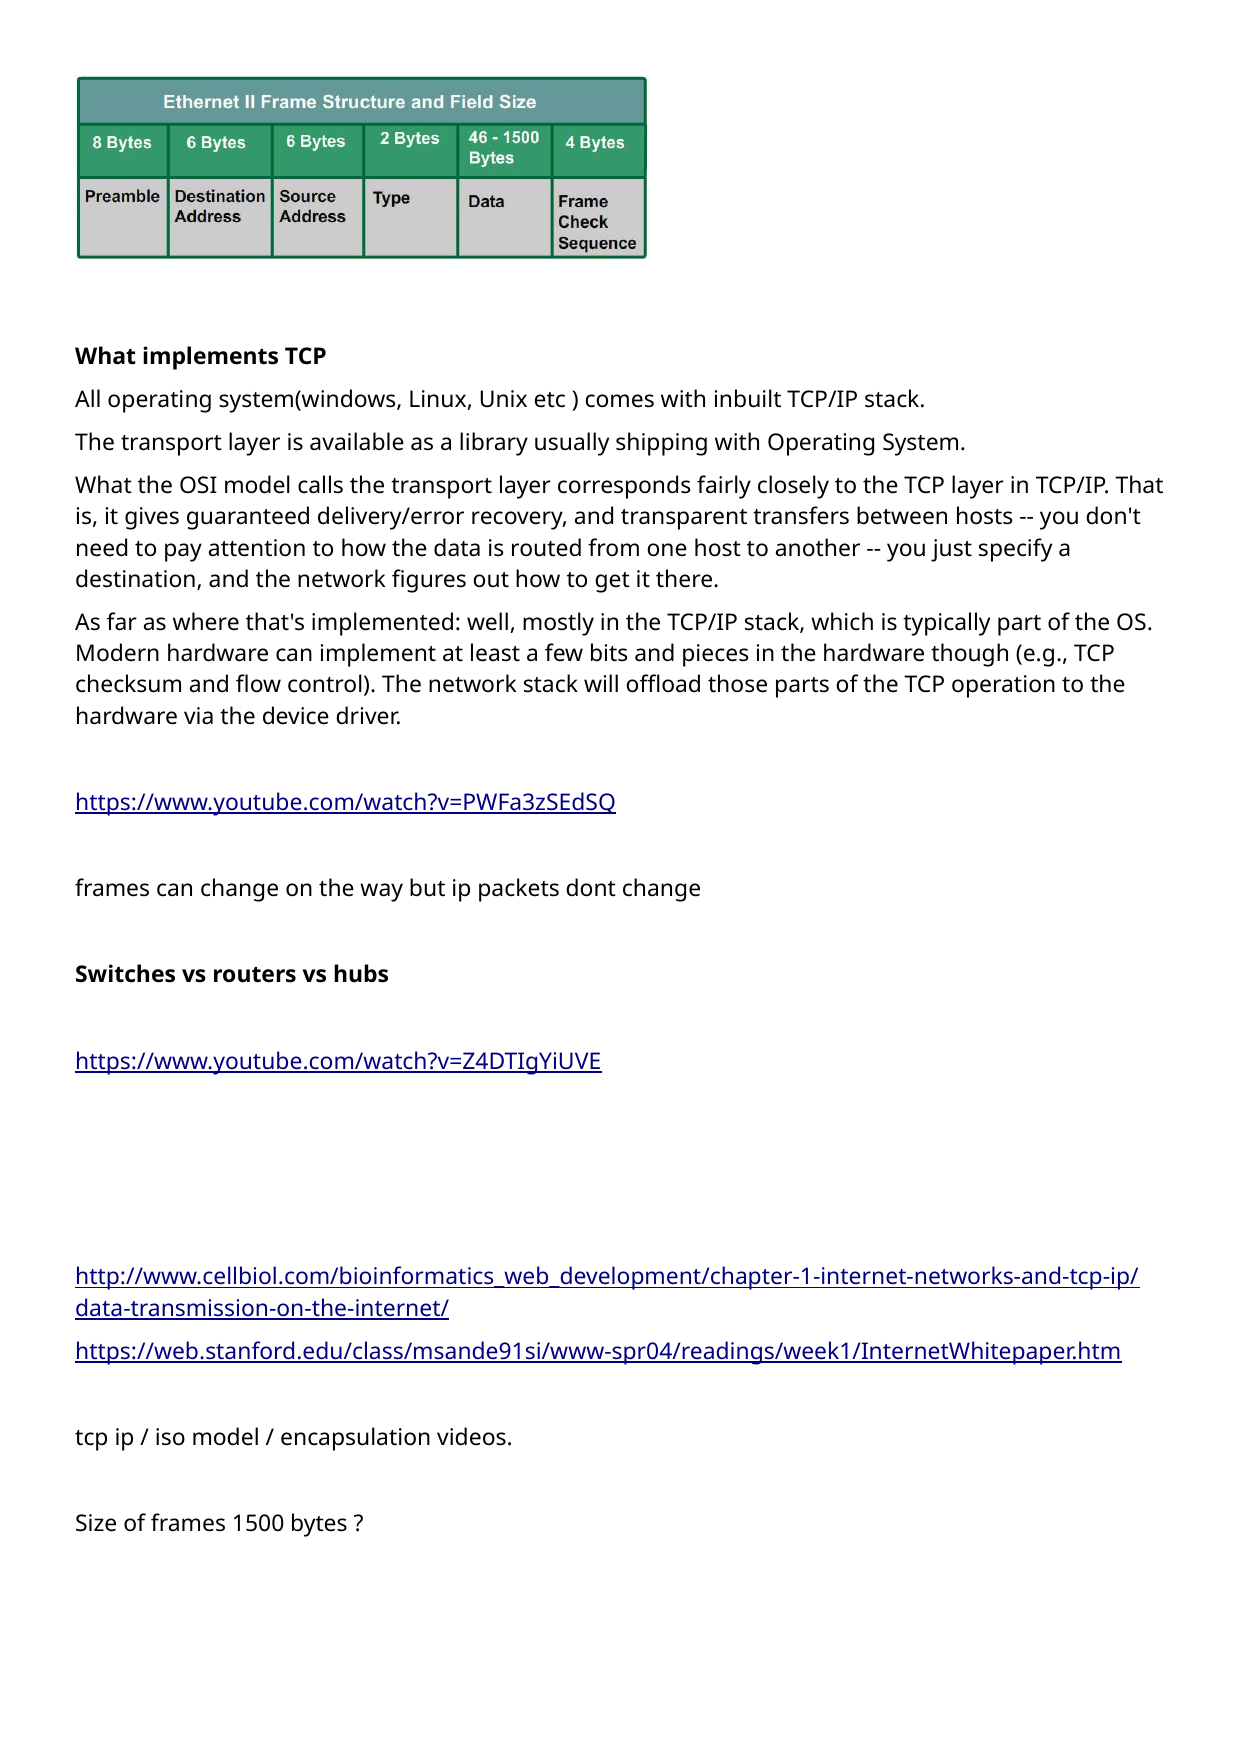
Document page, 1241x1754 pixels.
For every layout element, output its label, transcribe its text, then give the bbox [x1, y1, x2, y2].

picture [74, 75, 648, 262]
text https://www.youtube.com/watch?v=PWFa3zSEdSQ [75, 786, 1166, 817]
text What the OSI model calls the transport layer corresponds fairly closely to the TCP layer in TCP/IP. That is, it gives guaranteed delivery/error recovery, and transparent transfers between hosts -- you don't need to pay attention to how the data is routed from one host to another -- you just specify a destination, and the network figures out how to get it there. [75, 469, 1166, 594]
text What implements TCP [75, 340, 1166, 371]
text Size of frames 1500 bytes ? [75, 1507, 1166, 1538]
text http://www.cellbiol.com/bioinformatics_web_development/chapter-1-internet-networks-and-tcp-ip/data-transmission-on-the-internet/ [75, 1260, 1166, 1323]
text All operating system(windows, Linux, Unix etc ) comes with inbuilt TCP/IP stack. [75, 383, 1166, 414]
text The transport layer is available as a library usually shipping with Operating System. [75, 426, 1166, 457]
text https://web.stanford.edu/class/msande91si/www-spr04/readings/week1/InternetWhitepaper.htm [75, 1335, 1166, 1366]
text As far as where that's implemented: well, mostly in the TCP/IP stack, which is typically part of the OS. Modern hardware can implement at least a few bits and pieces in the hardware though (e.g., TCP checksum and flow control). The network stack will offload those parts of the TCP operation to the hardware via the device driver. [75, 606, 1166, 731]
text https://www.youtube.com/watch?v=Z4DTIgYiUVE [75, 1045, 1166, 1076]
text tcp ip / iso model / encapsulation videos. [75, 1421, 1166, 1452]
text Switches vs routers vs hubs [75, 958, 1166, 990]
text frames can change on the way but ip packets dont change [75, 872, 1166, 903]
